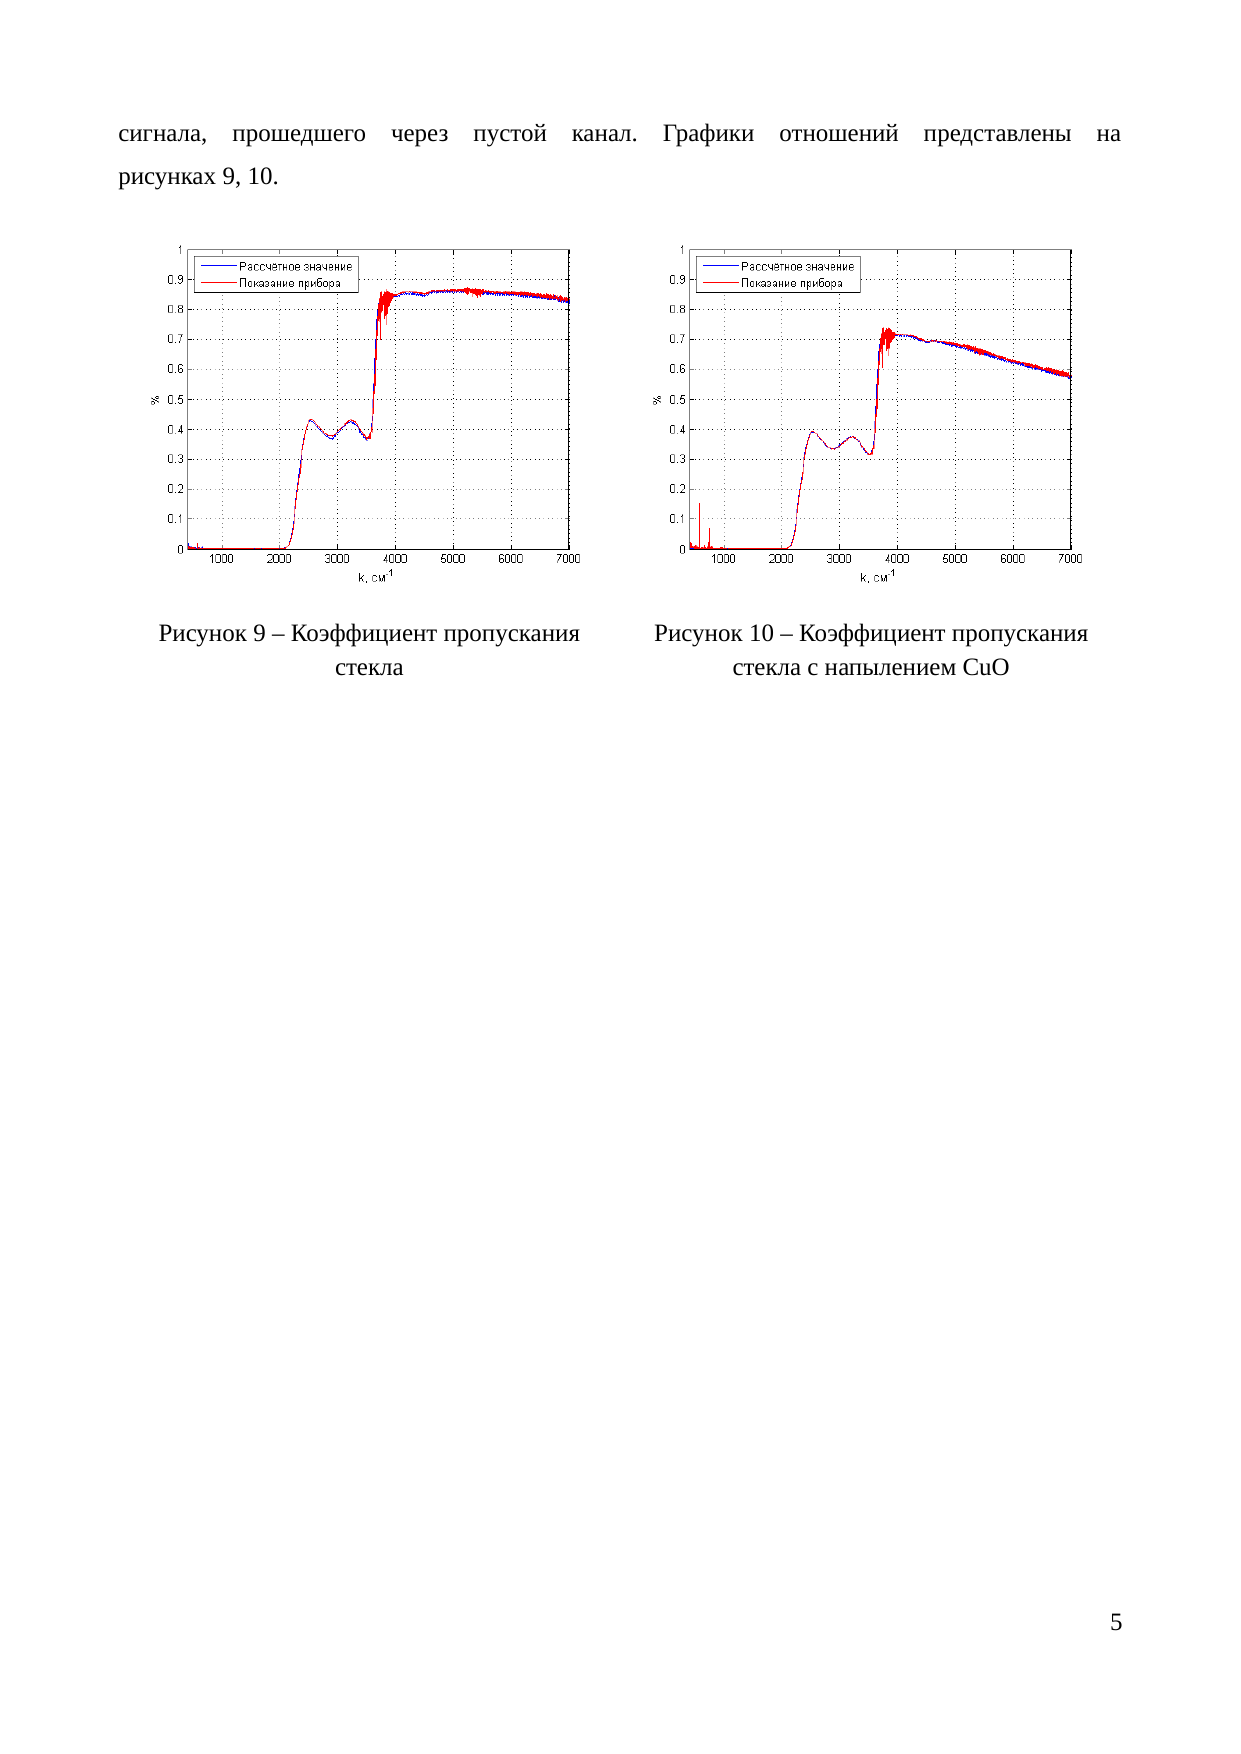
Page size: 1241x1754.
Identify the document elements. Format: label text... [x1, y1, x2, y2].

text сигнала, прошедшего через пустой канал. Графики отношений представлены на рисунках 9, 10. [118, 118, 1122, 190]
picture [123, 221, 615, 589]
table_header Рисунок 10 – Коэффициент пропускания стекла с напылением CuO [620, 216, 1122, 716]
table_header Рисунок 9 – Коэффициент пропускания стекла [118, 216, 620, 716]
picture [625, 221, 1117, 589]
